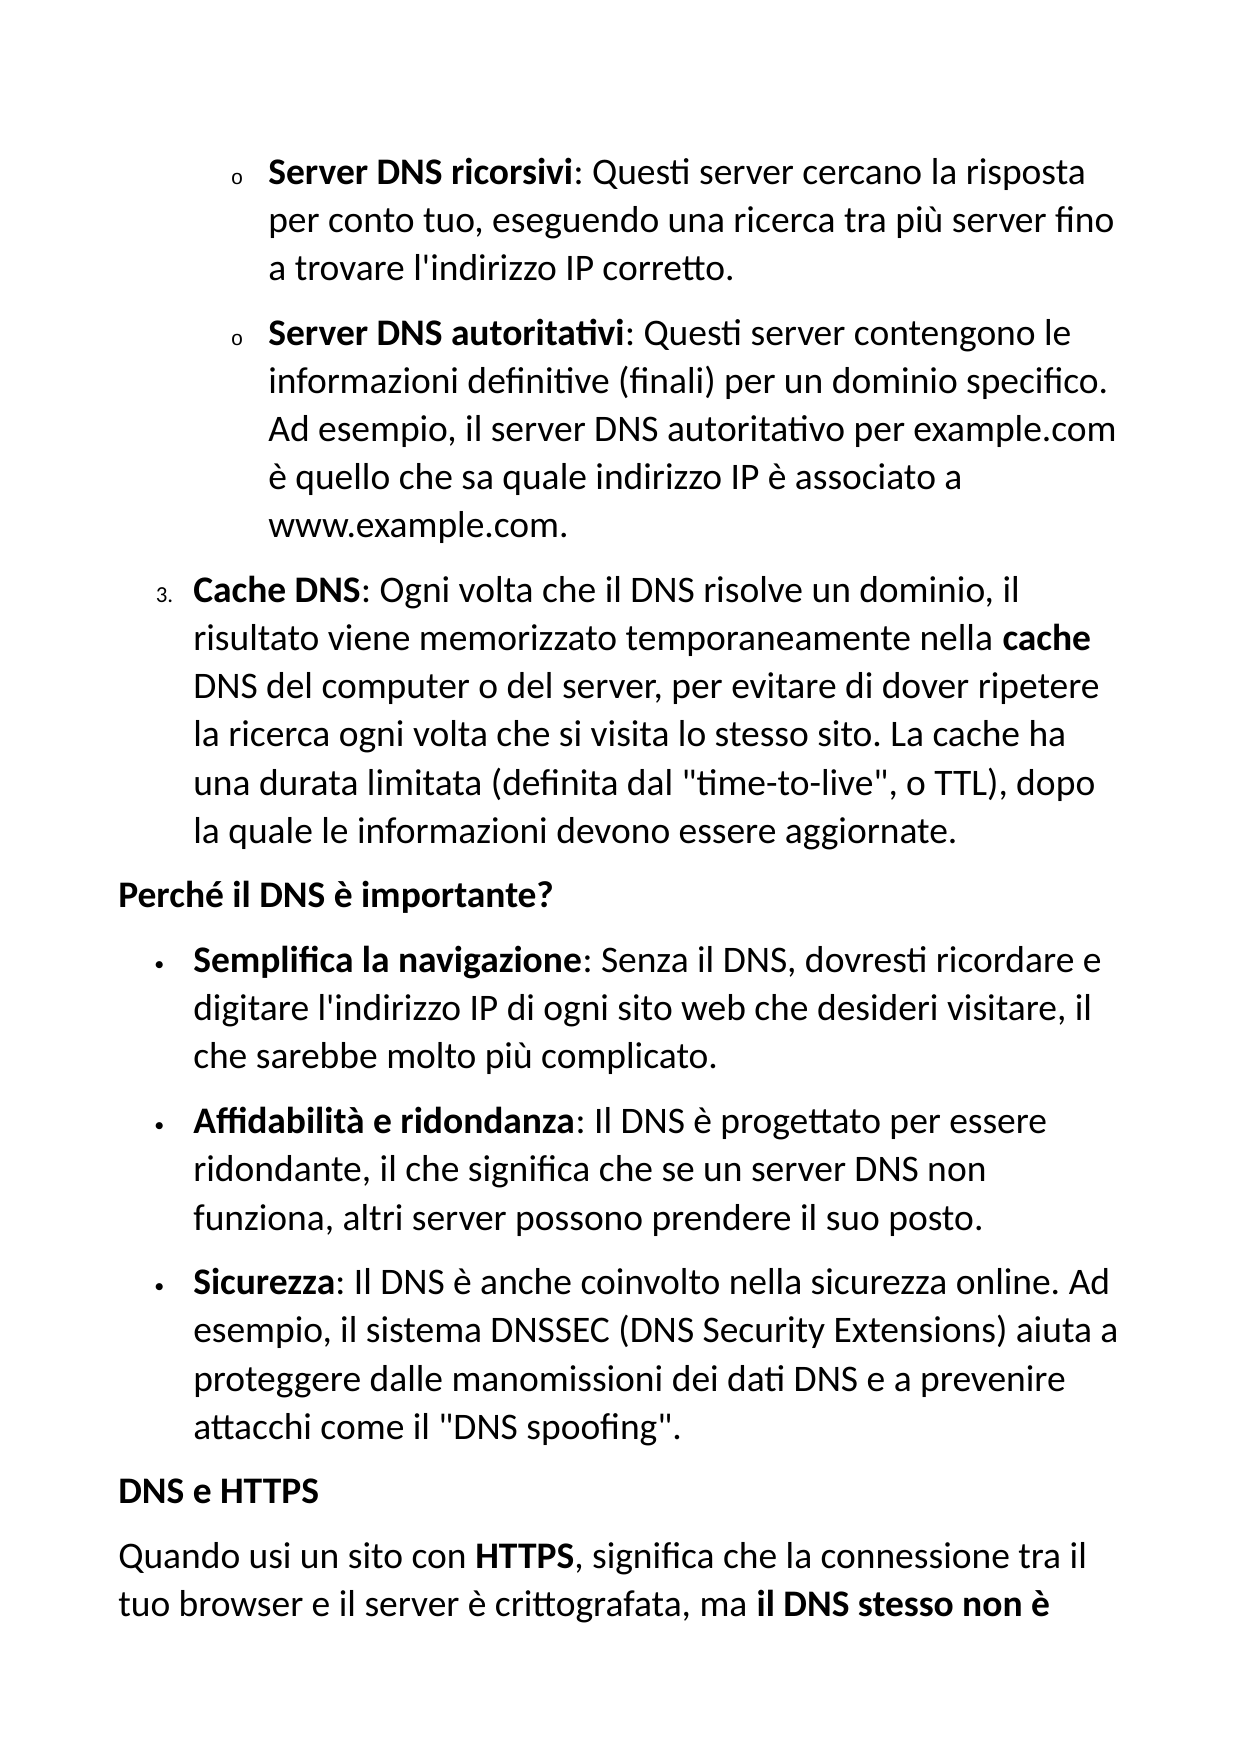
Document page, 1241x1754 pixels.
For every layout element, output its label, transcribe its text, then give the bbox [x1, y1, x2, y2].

list Server DNS ricorsivi: Questi server cercano la risposta per conto tuo, eseguendo una ricerca tra più server fino a trovare l'indirizzo IP corretto. [231, 148, 1122, 290]
list Cache DNS: Ogni volta che il DNS risolve un dominio, il risultato viene memorizzato temporaneamente nella cache DNS del computer o del server, per evitare di dover ripetere la ricerca ogni volta che si visita lo stesso sito. La cache ha una durata limitata (definita dal "time-to-live", o TTL), dopo la quale le informazioni devono essere aggiornate. [156, 566, 1122, 852]
list Server DNS autoritativi: Questi server contengono le informazioni definitive (finali) per un dominio specifico. Ad esempio, il server DNS autoritativo per example.com è quello che sa quale indirizzo IP è associato a www.example.com. [231, 309, 1122, 547]
text Quando usi un sito con HTTPS, significa che la connessione tra il tuo browser e il server è crittografata, ma il DNS stesso non è [118, 1532, 1122, 1626]
text Perché il DNS è importante? [118, 871, 1122, 917]
list Sicurezza: Il DNS è anche coinvolto nella sicurezza online. Ad esempio, il sistema DNSSEC (DNS Security Extensions) aiuta a proteggere dalle manomissioni dei dati DNS e a prevenire attacchi come il "DNS spoofing". [156, 1258, 1122, 1448]
list Semplifica la navigazione: Senza il DNS, dovresti ricordare e digitare l'indirizzo IP di ogni sito web che desideri visitare, il che sarebbe molto più complicato. [156, 936, 1122, 1078]
list Affidabilità e ridondanza: Il DNS è progettato per essere ridondante, il che significa che se un server DNS non funziona, altri server possono prendere il suo posto. [156, 1097, 1122, 1239]
text DNS e HTTPS [118, 1467, 1122, 1513]
